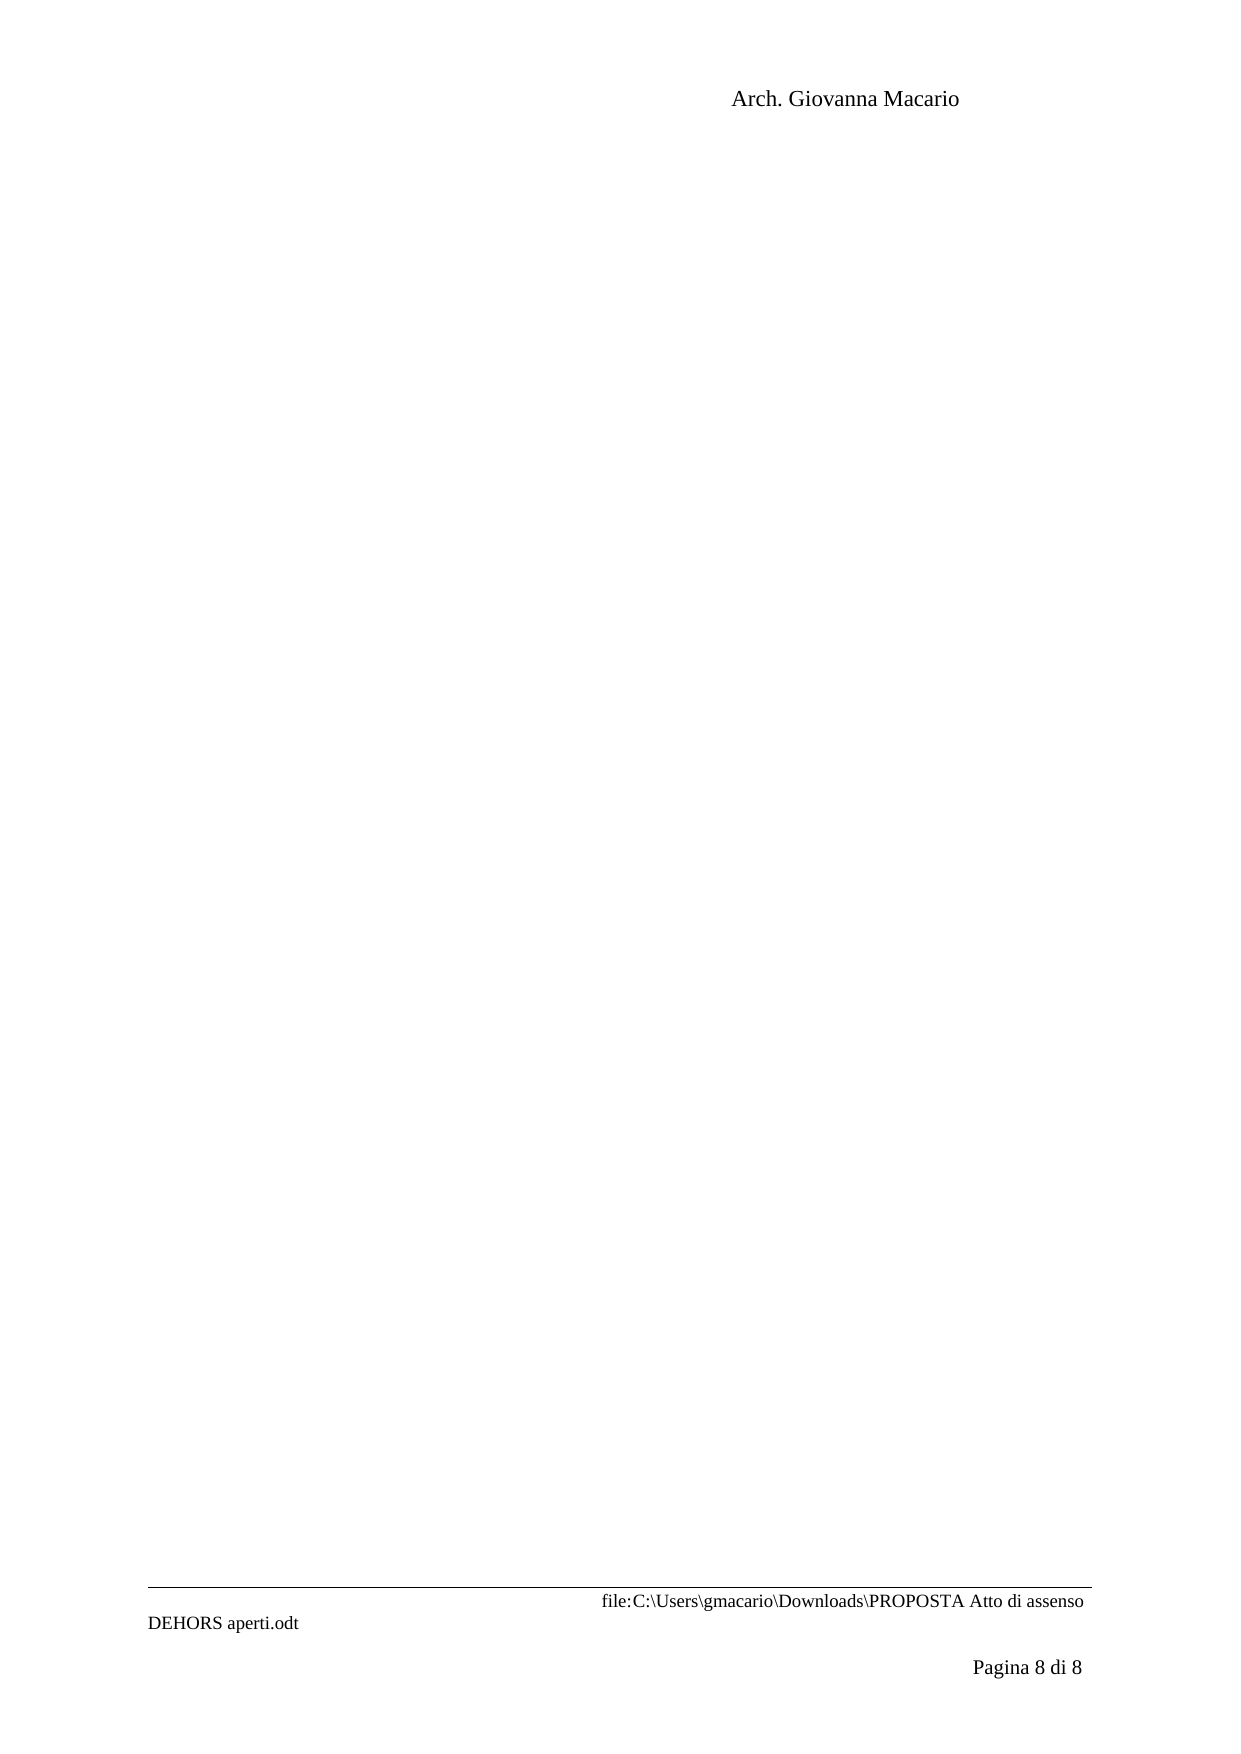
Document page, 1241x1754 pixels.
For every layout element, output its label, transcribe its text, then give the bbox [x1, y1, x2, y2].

table_header [148, 75, 598, 112]
table_header Arch. Giovanna Macario [598, 75, 1093, 112]
